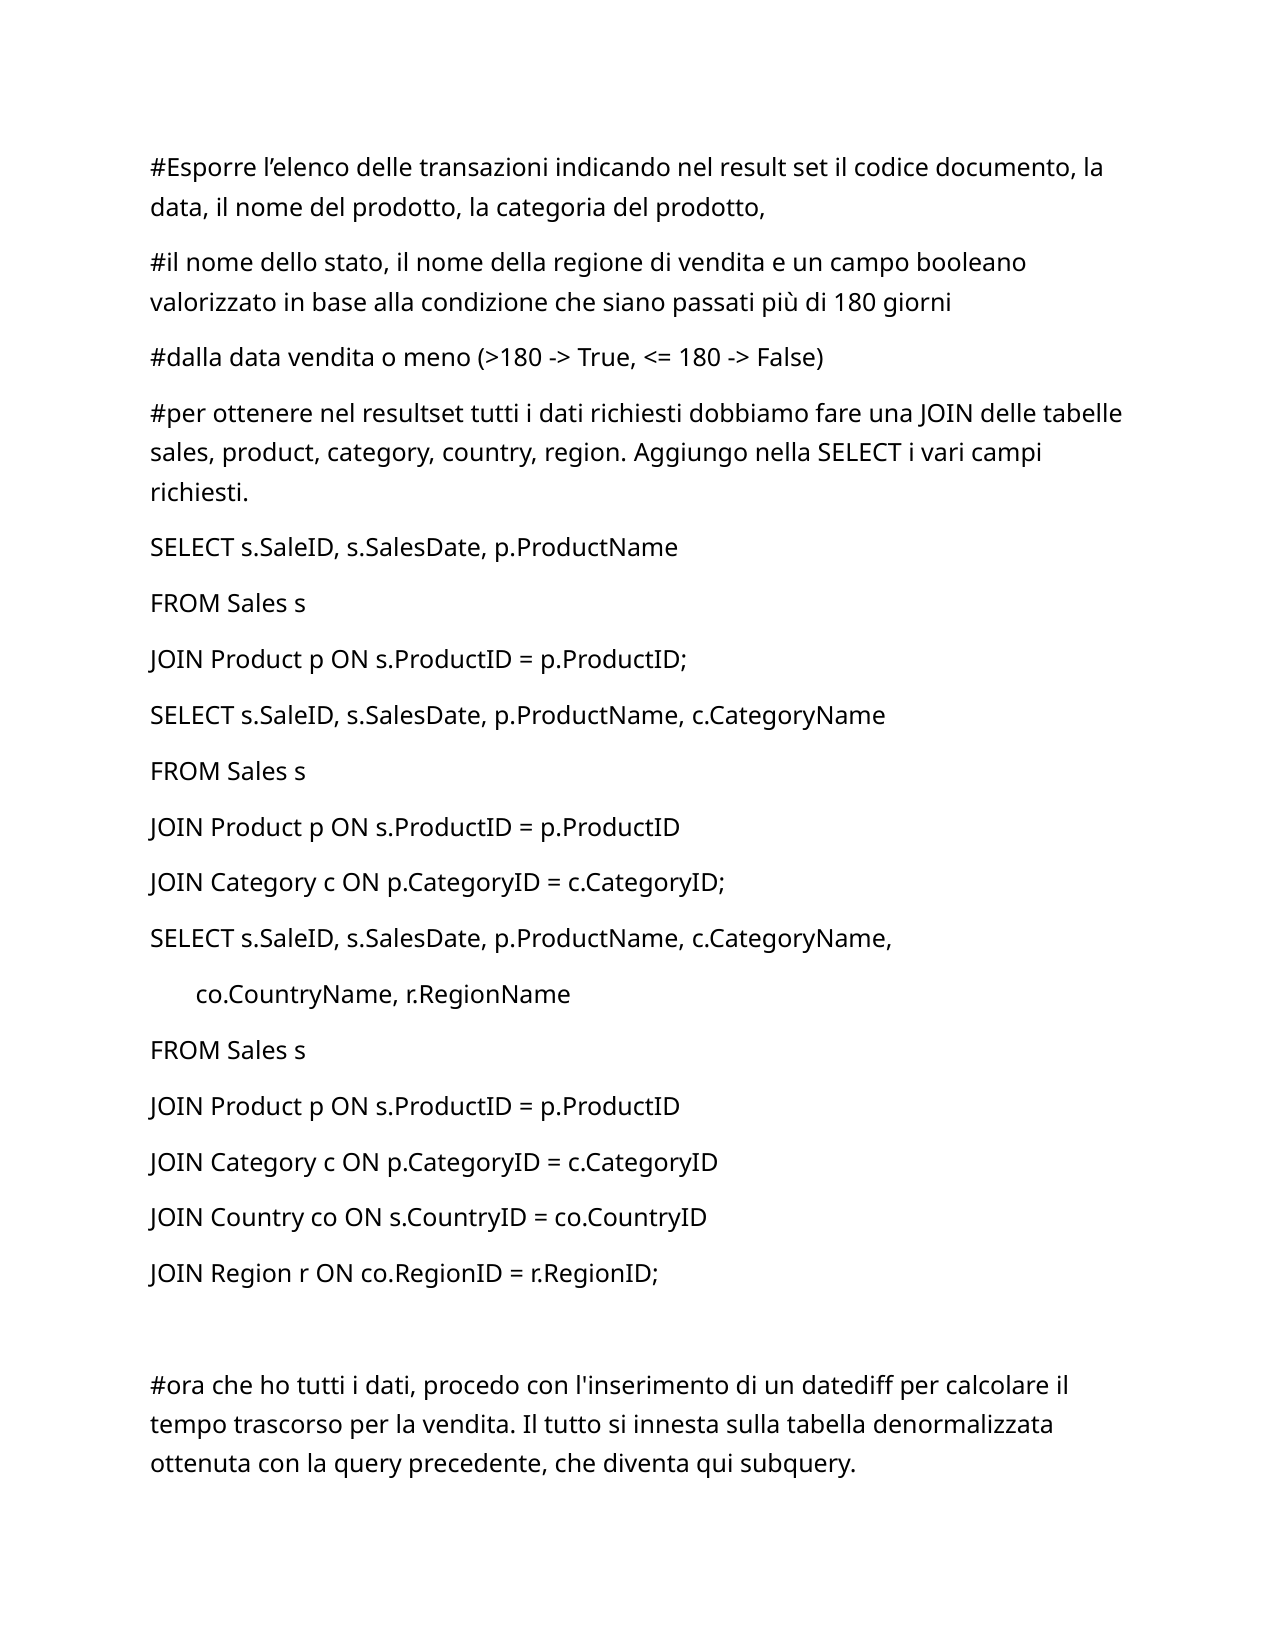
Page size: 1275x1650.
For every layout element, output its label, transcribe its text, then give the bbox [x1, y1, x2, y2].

text JOIN Product p ON s.ProductID = p.ProductID [150, 809, 1125, 843]
text SELECT s.SaleID, s.SalesDate, p.ProductName [150, 530, 1125, 564]
text FROM Sales s [150, 753, 1125, 787]
text #Esporre l’elenco delle transazioni indicando nel result set il codice documento, la data, il nome del prodotto, la categoria del prodotto, [150, 150, 1125, 223]
text JOIN Category c ON p.CategoryID = c.CategoryID [150, 1144, 1125, 1178]
text FROM Sales s [150, 1032, 1125, 1067]
text SELECT s.SaleID, s.SalesDate, p.ProductName, c.CategoryName, [150, 921, 1125, 955]
text JOIN Product p ON s.ProductID = p.ProductID [150, 1088, 1125, 1122]
text JOIN Product p ON s.ProductID = p.ProductID; [150, 642, 1125, 676]
text co.CountryName, r.RegionName [150, 977, 1125, 1011]
text #per ottenere nel resultset tutti i dati richiesti dobbiamo fare una JOIN delle tabelle sales, product, category, country, region. Aggiungo nella SELECT i vari campi richiesti. [150, 396, 1125, 508]
text FROM Sales s [150, 586, 1125, 620]
text #ora che ho tutti i dati, procedo con l'inserimento di un datediff per calcolare il tempo trascorso per la vendita. Il tutto si innesta sulla tabella denormalizzata ottenuta con la query precedente, che diventa qui subquery. [150, 1367, 1125, 1480]
text JOIN Region r ON co.RegionID = r.RegionID; [150, 1256, 1125, 1290]
text #il nome dello stato, il nome della regione di vendita e un campo booleano valorizzato in base alla condizione che siano passati più di 180 giorni [150, 245, 1125, 318]
text JOIN Country co ON s.CountryID = co.CountryID [150, 1200, 1125, 1234]
text SELECT s.SaleID, s.SalesDate, p.ProductName, c.CategoryName [150, 697, 1125, 732]
text #dalla data vendita o meno (>180 -> True, <= 180 -> False) [150, 340, 1125, 374]
text JOIN Category c ON p.CategoryID = c.CategoryID; [150, 865, 1125, 899]
